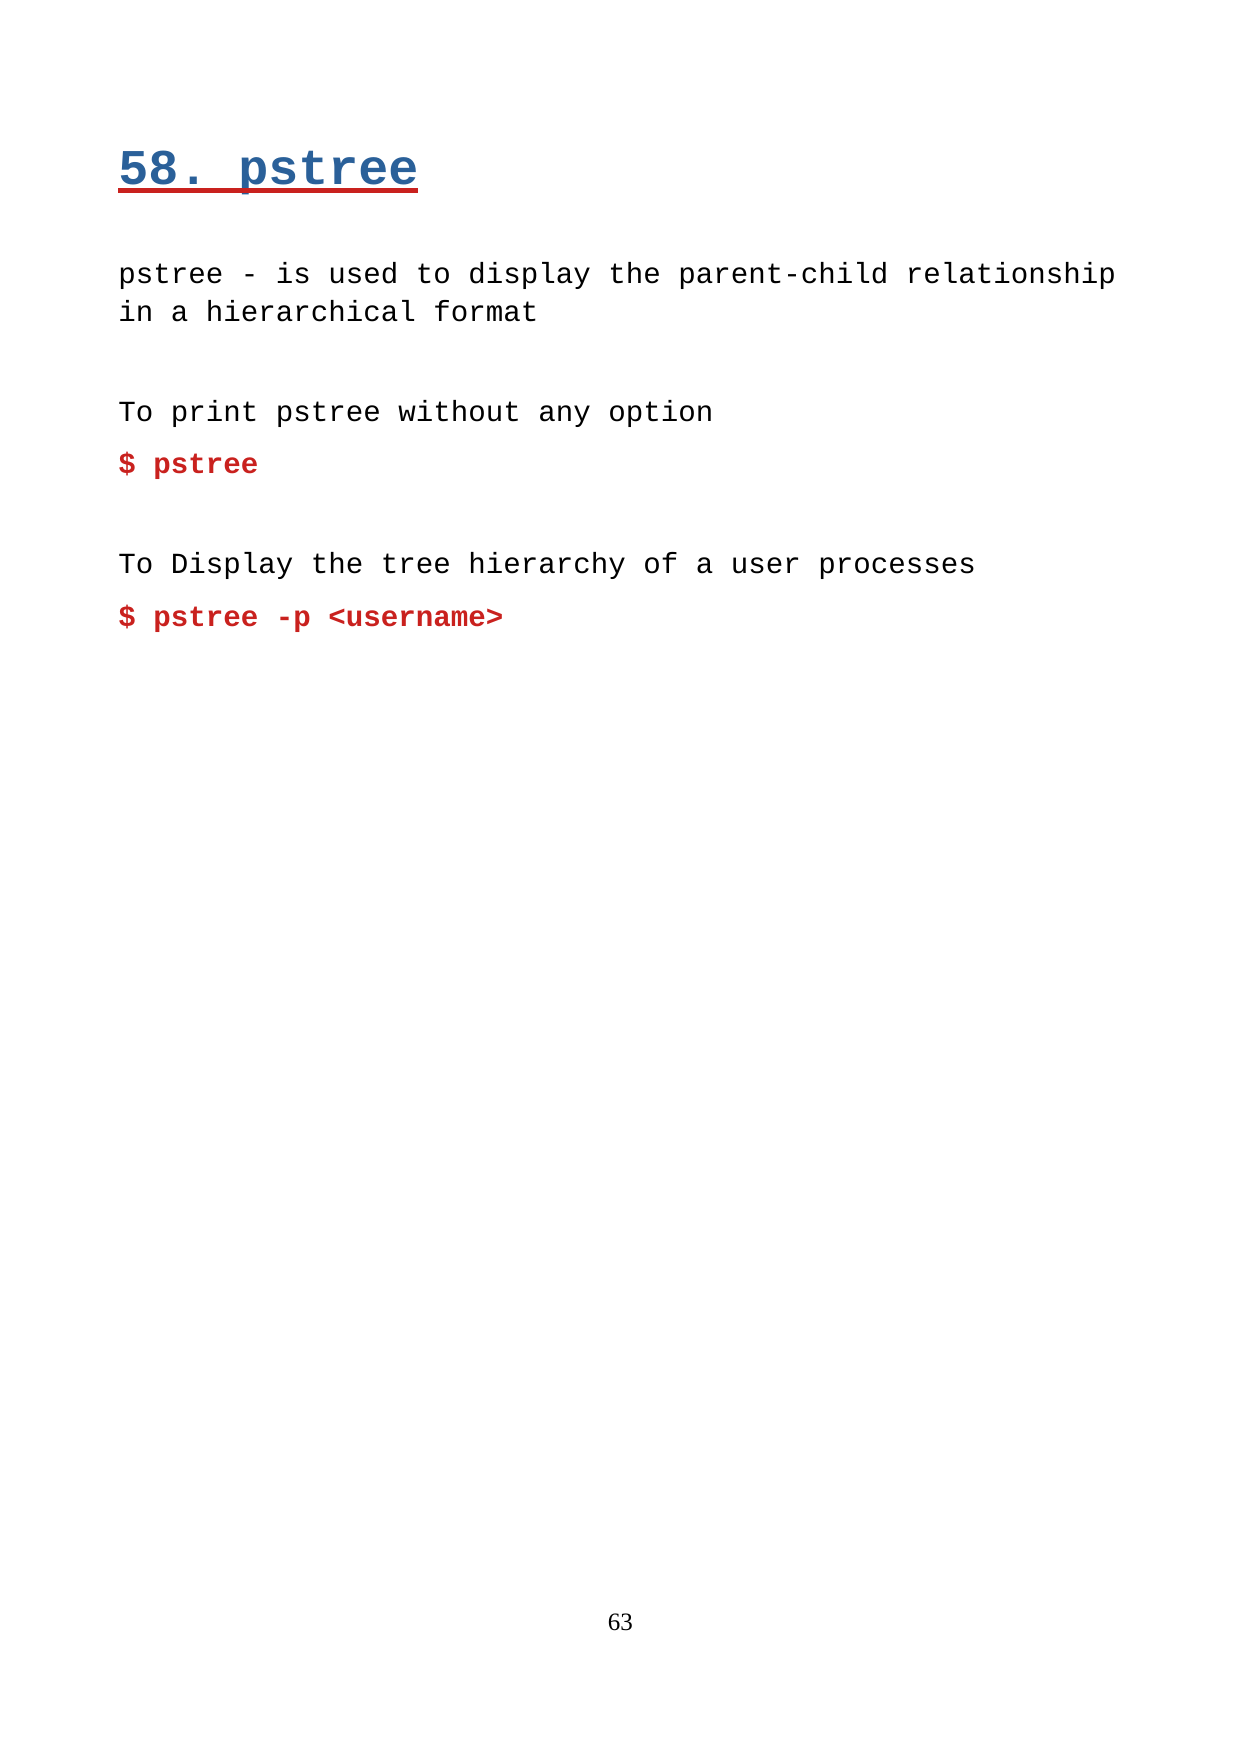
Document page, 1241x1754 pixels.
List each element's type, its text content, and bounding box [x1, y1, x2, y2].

text $ pstree -p <username> [118, 602, 1122, 635]
text $ pstree [118, 449, 1122, 483]
text To print pstree without any option [118, 397, 1122, 430]
subtitle 58. pstree [118, 143, 1122, 200]
text pstree - is used to display the parent-child relationship in a hierarchical format [118, 259, 1122, 330]
text To Display the tree hierarchy of a user processes [118, 549, 1122, 582]
